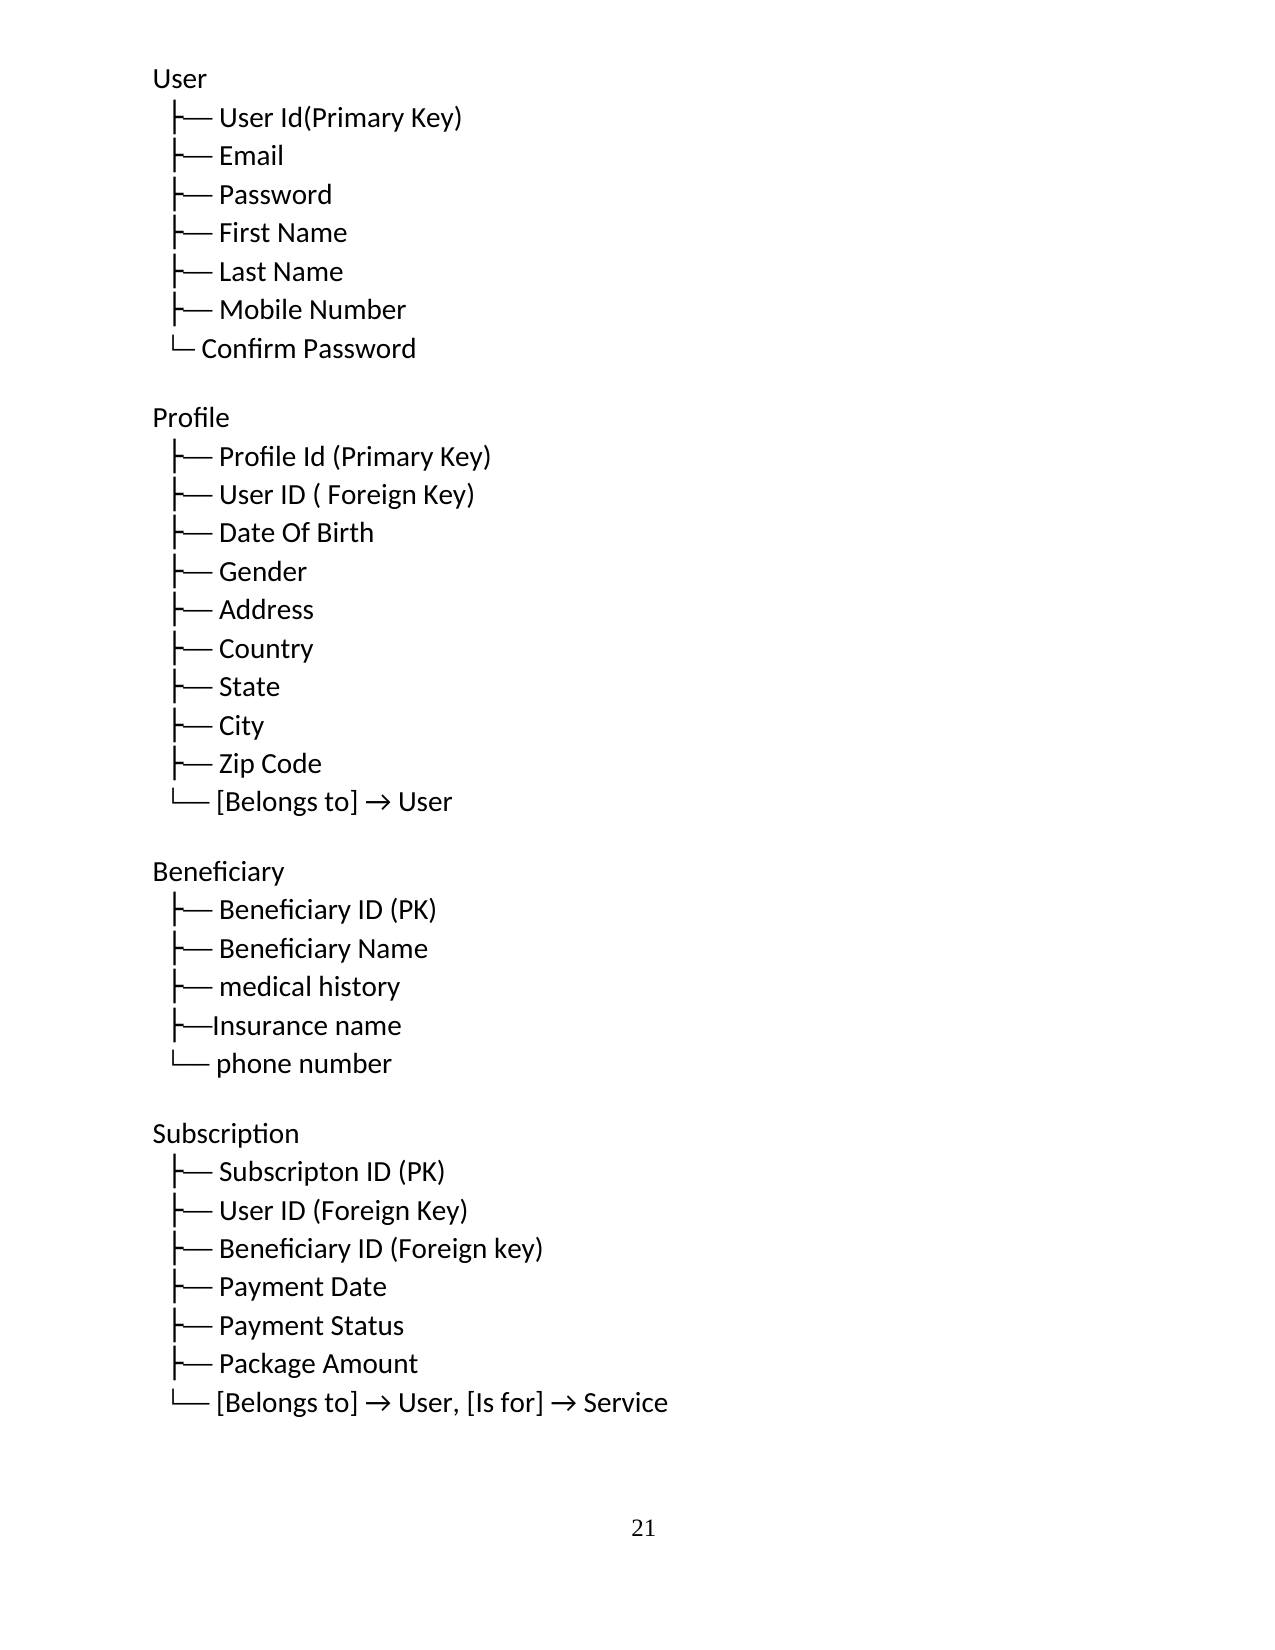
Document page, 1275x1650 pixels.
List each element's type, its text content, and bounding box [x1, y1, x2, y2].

text Subscription [152, 1115, 1181, 1150]
text ├── First Name [152, 214, 1181, 250]
text ├── Payment Date [152, 1268, 1181, 1304]
text Beneficiary [152, 853, 1181, 889]
text └── [Belongs to] → User [152, 783, 1181, 819]
text ├── Country [152, 630, 1181, 665]
text ├── Payment Status [152, 1307, 1181, 1342]
text ├── Mobile Number [152, 291, 1181, 327]
text ├──Insurance name [152, 1007, 1181, 1042]
text ├── Email [152, 137, 1181, 173]
text └── [Belongs to] → User, [Is for] → Service [152, 1384, 1181, 1419]
text ├── User ID (Foreign Key) [152, 1192, 1181, 1227]
text ├── Beneficiary ID (Foreign key) [152, 1230, 1181, 1266]
text └─ Confirm Password [152, 330, 1181, 365]
text ├── Beneficiary ID (PK) [152, 891, 1181, 927]
text ├── Last Name [152, 253, 1181, 288]
text ├── Profile Id (Primary Key) [152, 438, 1181, 473]
text ├── City [152, 707, 1181, 742]
text ├── Package Amount [152, 1345, 1181, 1381]
text ├── Date Of Birth [152, 514, 1181, 550]
text ├── User Id(Primary Key) [152, 99, 1181, 135]
text ├── Zip Code [152, 745, 1181, 781]
text ├── Subscripton ID (PK) [152, 1153, 1181, 1189]
text ├── medical history [152, 968, 1181, 1004]
text User [152, 61, 1181, 96]
text ├── State [152, 668, 1181, 704]
text ├── User ID ( Foreign Key) [152, 476, 1181, 512]
text ├── Beneficiary Name [152, 930, 1181, 966]
text Profile [152, 399, 1181, 435]
text ├── Password [152, 176, 1181, 212]
text ├── Gender [152, 553, 1181, 588]
text └── phone number [152, 1045, 1181, 1081]
text ├── Address [152, 591, 1181, 627]
